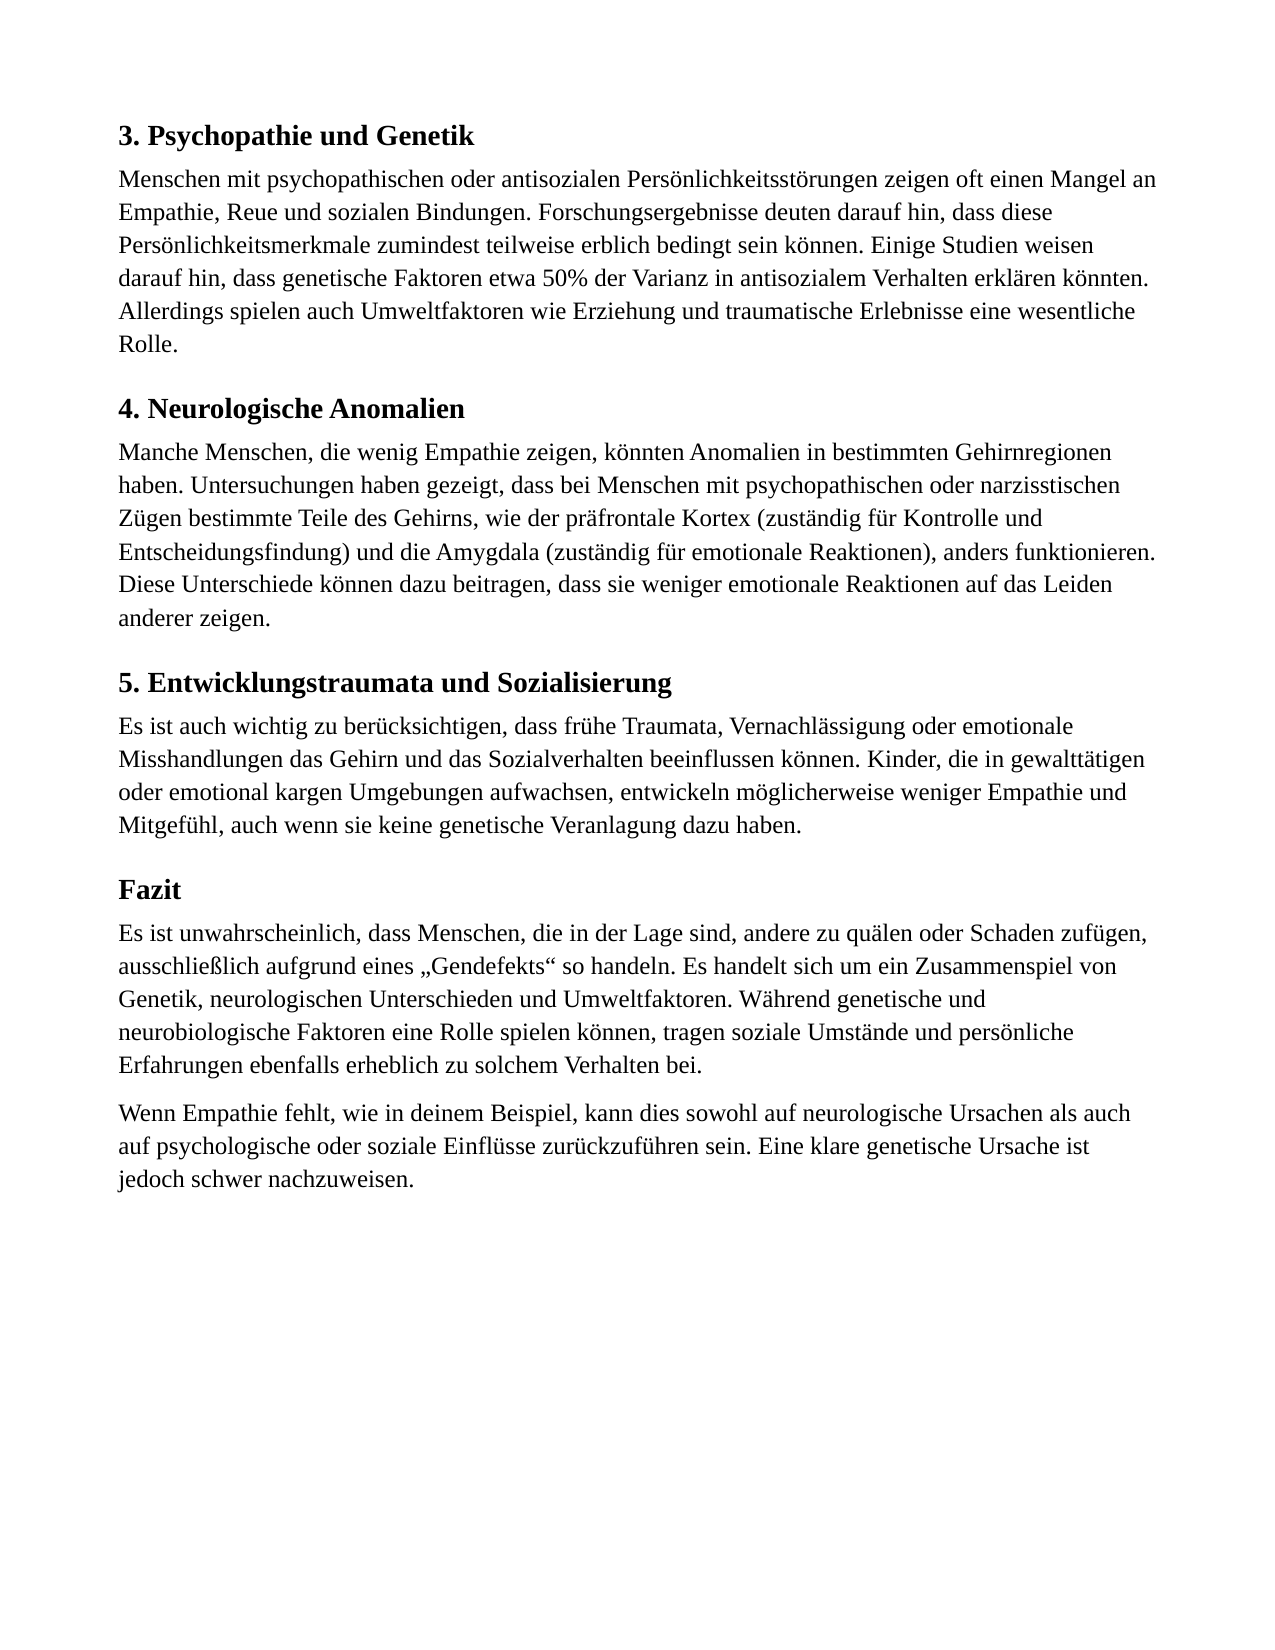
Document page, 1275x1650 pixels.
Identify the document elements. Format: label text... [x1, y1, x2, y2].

subtitle Fazit [118, 872, 1157, 906]
subtitle 3. Psychopathie und Genetik [118, 118, 1157, 152]
text Es ist unwahrscheinlich, dass Menschen, die in der Lage sind, andere zu quälen oder Schaden zufügen, ausschließlich aufgrund eines „Gendefekts“ so handeln. Es handelt sich um ein Zusammenspiel von Genetik, neurologischen Unterschieden und Umweltfaktoren. Während genetische und neurobiologische Faktoren eine Rolle spielen können, tragen soziale Umstände und persönliche Erfahrungen ebenfalls erheblich zu solchem Verhalten bei. [118, 918, 1157, 1079]
subtitle 5. Entwicklungstraumata und Sozialisierung [118, 665, 1157, 698]
text Manche Menschen, die wenig Empathie zeigen, könnten Anomalien in bestimmten Gehirnregionen haben. Untersuchungen haben gezeigt, dass bei Menschen mit psychopathischen oder narzisstischen Zügen bestimmte Teile des Gehirns, wie der präfrontale Kortex (zuständig für Kontrolle und Entscheidungsfindung) und die Amygdala (zuständig für emotionale Reaktionen), anders funktionieren. Diese Unterschiede können dazu beitragen, dass sie weniger emotionale Reaktionen auf das Leiden anderer zeigen. [118, 437, 1157, 631]
subtitle 4. Neurologische Anomalien [118, 391, 1157, 425]
text Menschen mit psychopathischen oder antisozialen Persönlichkeitsstörungen zeigen oft einen Mangel an Empathie, Reue und sozialen Bindungen. Forschungsergebnisse deuten darauf hin, dass diese Persönlichkeitsmerkmale zumindest teilweise erblich bedingt sein können. Einige Studien weisen darauf hin, dass genetische Faktoren etwa 50% der Varianz in antisozialem Verhalten erklären könnten. Allerdings spielen auch Umweltfaktoren wie Erziehung und traumatische Erlebnisse eine wesentliche Rolle. [118, 164, 1157, 358]
text Wenn Empathie fehlt, wie in deinem Beispiel, kann dies sowohl auf neurologische Ursachen als auch auf psychologische oder soziale Einflüsse zurückzuführen sein. Eine klare genetische Ursache ist jedoch schwer nachzuweisen. [118, 1098, 1157, 1193]
text Es ist auch wichtig zu berücksichtigen, dass frühe Traumata, Vernachlässigung oder emotionale Misshandlungen das Gehirn und das Sozialverhalten beeinflussen können. Kinder, die in gewalttätigen oder emotional kargen Umgebungen aufwachsen, entwickeln möglicherweise weniger Empathie und Mitgefühl, auch wenn sie keine genetische Veranlagung dazu haben. [118, 711, 1157, 839]
